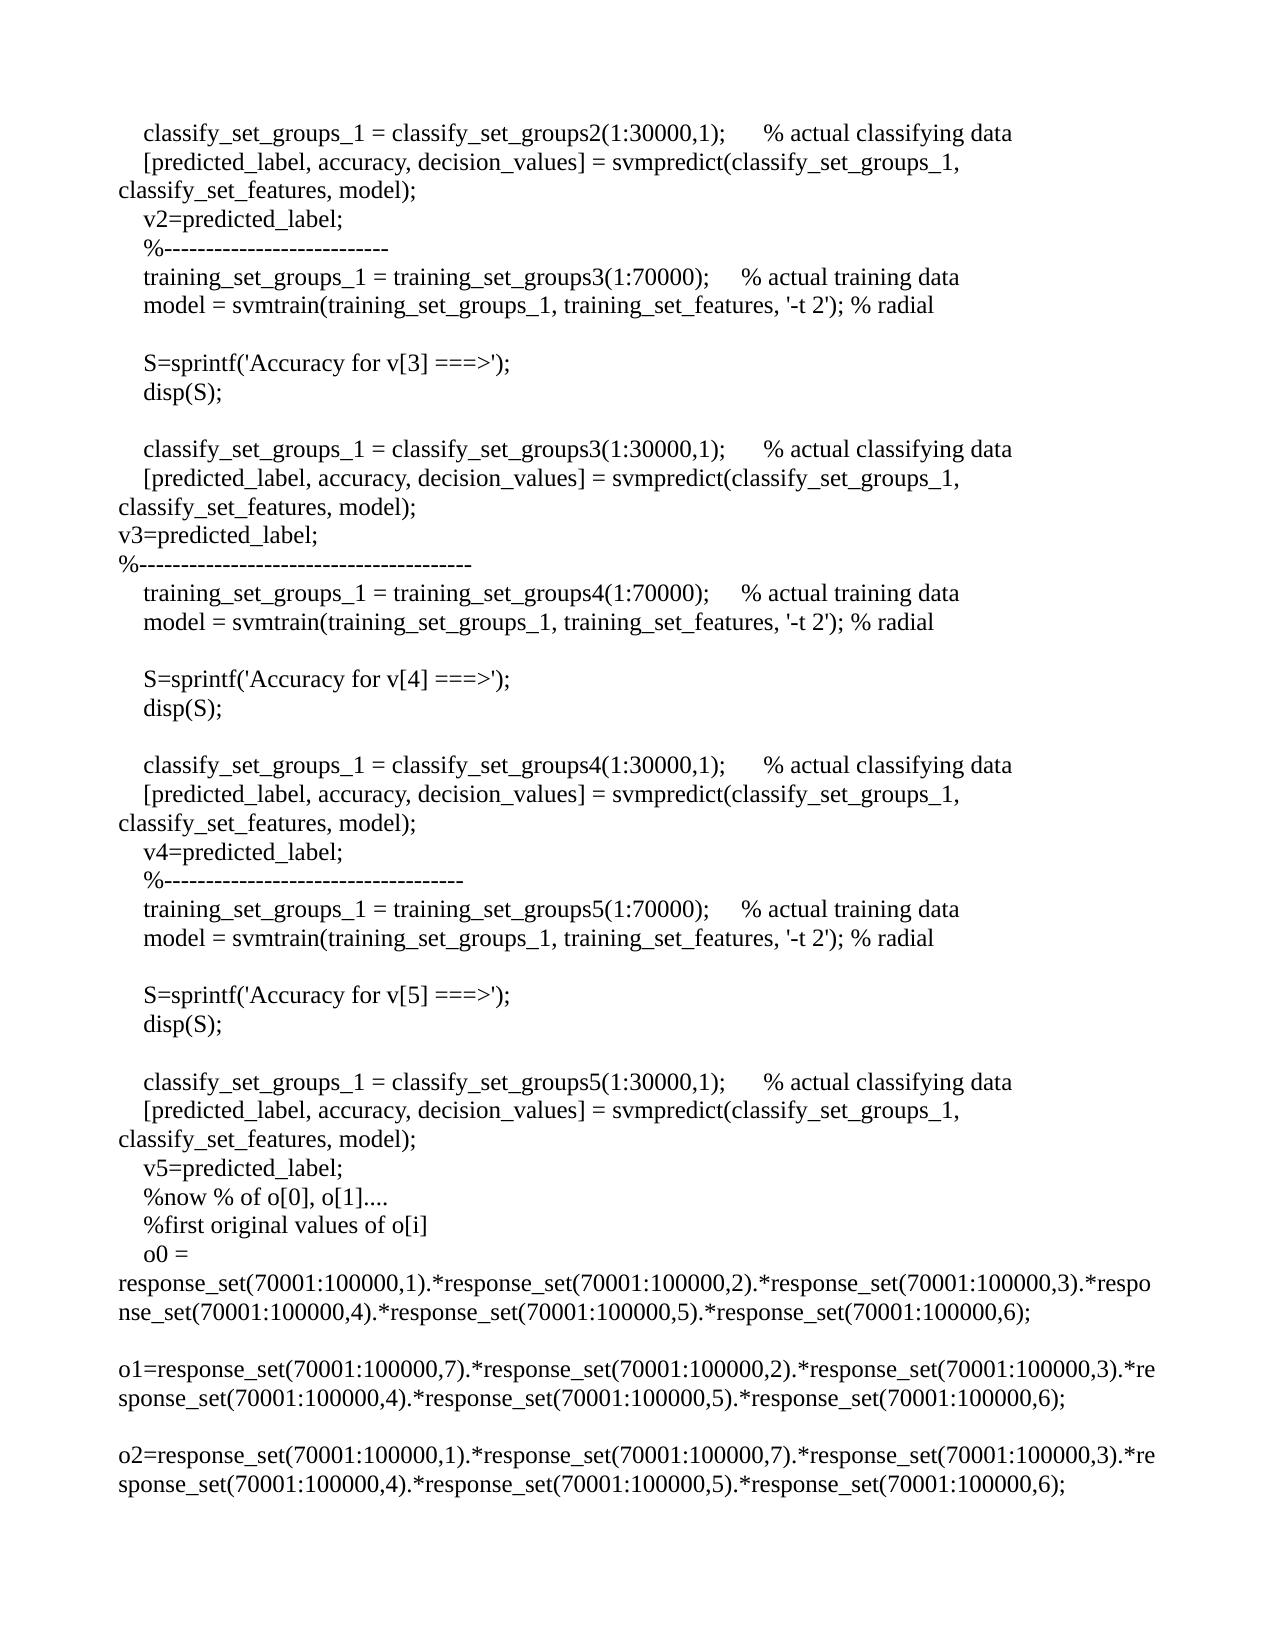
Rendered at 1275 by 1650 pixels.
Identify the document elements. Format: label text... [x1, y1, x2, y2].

text training_set_groups_1 = training_set_groups3(1:70000); % actual training data [118, 262, 1157, 291]
text %now % of o[0], o[1].... [118, 1182, 1157, 1211]
text v5=predicted_label; [118, 1153, 1157, 1182]
text %--------------------------- [118, 233, 1157, 262]
text [predicted_label, accuracy, decision_values] = svmpredict(classify_set_groups_1, classify_set_features, model); [118, 147, 1157, 204]
text v4=predicted_label; [118, 837, 1157, 866]
text S=sprintf('Accuracy for v[3] ===>'); [118, 348, 1157, 377]
text disp(S); [118, 377, 1157, 406]
text [118, 1498, 1157, 1527]
text %---------------------------------------- [118, 549, 1157, 578]
text model = svmtrain(training_set_groups_1, training_set_features, '-t 2'); % radial [118, 607, 1157, 636]
text v2=predicted_label; [118, 204, 1157, 233]
text S=sprintf('Accuracy for v[5] ===>'); [118, 981, 1157, 1009]
text S=sprintf('Accuracy for v[4] ===>'); [118, 664, 1157, 693]
text [predicted_label, accuracy, decision_values] = svmpredict(classify_set_groups_1, classify_set_features, model); [118, 779, 1157, 837]
text o2=response_set(70001:100000,1).*response_set(70001:100000,7).*response_set(70001:100000,3).*response_set(70001:100000,4).*response_set(70001:100000,5).*response_set(70001:100000,6); [118, 1412, 1157, 1498]
text o0 = response_set(70001:100000,1).*response_set(70001:100000,2).*response_set(70001:100000,3).*response_set(70001:100000,4).*response_set(70001:100000,5).*response_set(70001:100000,6); [118, 1239, 1157, 1326]
text [predicted_label, accuracy, decision_values] = svmpredict(classify_set_groups_1, classify_set_features, model); [118, 463, 1157, 521]
text classify_set_groups_1 = classify_set_groups5(1:30000,1); % actual classifying data [118, 1067, 1157, 1096]
text training_set_groups_1 = training_set_groups5(1:70000); % actual training data [118, 894, 1157, 923]
text %------------------------------------ [118, 866, 1157, 894]
text training_set_groups_1 = training_set_groups4(1:70000); % actual training data [118, 578, 1157, 607]
text [predicted_label, accuracy, decision_values] = svmpredict(classify_set_groups_1, classify_set_features, model); [118, 1096, 1157, 1153]
text classify_set_groups_1 = classify_set_groups3(1:30000,1); % actual classifying data [118, 434, 1157, 463]
text o1=response_set(70001:100000,7).*response_set(70001:100000,2).*response_set(70001:100000,3).*response_set(70001:100000,4).*response_set(70001:100000,5).*response_set(70001:100000,6); [118, 1326, 1157, 1412]
text v3=predicted_label; [118, 521, 1157, 549]
text %first original values of o[i] [118, 1211, 1157, 1239]
text classify_set_groups_1 = classify_set_groups2(1:30000,1); % actual classifying data [118, 118, 1157, 147]
text classify_set_groups_1 = classify_set_groups4(1:30000,1); % actual classifying data [118, 751, 1157, 779]
text disp(S); [118, 1009, 1157, 1038]
text model = svmtrain(training_set_groups_1, training_set_features, '-t 2'); % radial [118, 923, 1157, 952]
text disp(S); [118, 693, 1157, 722]
text model = svmtrain(training_set_groups_1, training_set_features, '-t 2'); % radial [118, 291, 1157, 319]
